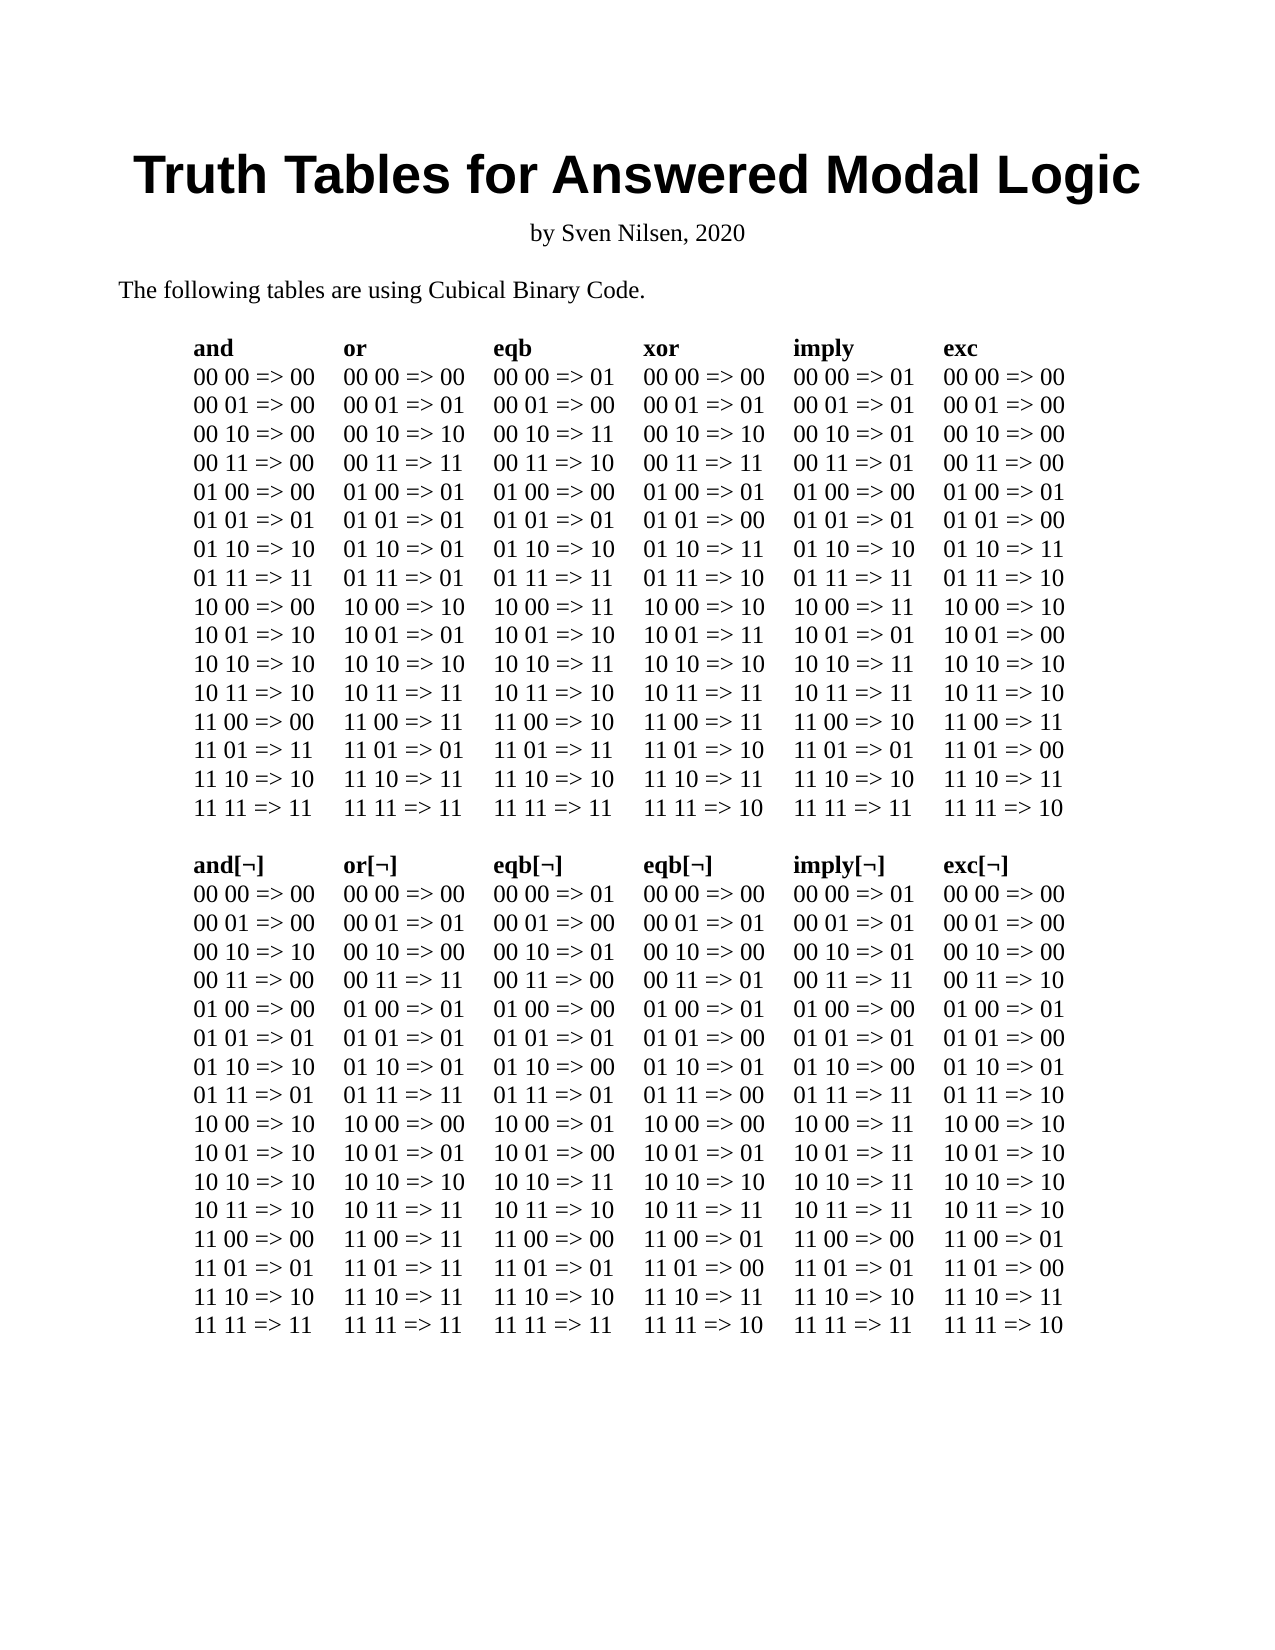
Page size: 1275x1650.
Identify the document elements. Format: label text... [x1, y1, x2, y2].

text 01 01 => 01 01 01 => 01 01 01 => 01 01 01 => 00 01 01 => 01 01 01 => 00 [118, 1023, 1157, 1052]
text 10 00 => 00 10 00 => 10 10 00 => 11 10 00 => 10 10 00 => 11 10 00 => 10 [118, 592, 1157, 620]
text 00 00 => 00 00 00 => 00 00 00 => 01 00 00 => 00 00 00 => 01 00 00 => 00 [118, 879, 1157, 908]
text 10 01 => 10 10 01 => 01 10 01 => 10 10 01 => 11 10 01 => 01 10 01 => 00 [118, 620, 1157, 649]
text 00 01 => 00 00 01 => 01 00 01 => 00 00 01 => 01 00 01 => 01 00 01 => 00 [118, 908, 1157, 937]
text 01 11 => 11 01 11 => 01 01 11 => 11 01 11 => 10 01 11 => 11 01 11 => 10 [118, 563, 1157, 592]
text 10 01 => 10 10 01 => 01 10 01 => 00 10 01 => 01 10 01 => 11 10 01 => 10 [118, 1138, 1157, 1167]
text 01 10 => 10 01 10 => 01 01 10 => 00 01 10 => 01 01 10 => 00 01 10 => 01 [118, 1052, 1157, 1080]
text 00 10 => 00 00 10 => 10 00 10 => 11 00 10 => 10 00 10 => 01 00 10 => 00 [118, 419, 1157, 448]
text 10 00 => 10 10 00 => 00 10 00 => 01 10 00 => 00 10 00 => 11 10 00 => 10 [118, 1109, 1157, 1138]
text 11 01 => 01 11 01 => 11 11 01 => 01 11 01 => 00 11 01 => 01 11 01 => 00 [118, 1253, 1157, 1282]
text 00 11 => 00 00 11 => 11 00 11 => 10 00 11 => 11 00 11 => 01 00 11 => 00 [118, 448, 1157, 477]
text 11 01 => 11 11 01 => 01 11 01 => 11 11 01 => 10 11 01 => 01 11 01 => 00 [118, 735, 1157, 764]
text 11 10 => 10 11 10 => 11 11 10 => 10 11 10 => 11 11 10 => 10 11 10 => 11 [118, 1282, 1157, 1310]
text 11 00 => 00 11 00 => 11 11 00 => 10 11 00 => 11 11 00 => 10 11 00 => 11 [118, 707, 1157, 735]
text 10 10 => 10 10 10 => 10 10 10 => 11 10 10 => 10 10 10 => 11 10 10 => 10 [118, 649, 1157, 678]
text by Sven Nilsen, 2020 [118, 218, 1157, 247]
text 10 11 => 10 10 11 => 11 10 11 => 10 10 11 => 11 10 11 => 11 10 11 => 10 [118, 1195, 1157, 1224]
text 01 01 => 01 01 01 => 01 01 01 => 01 01 01 => 00 01 01 => 01 01 01 => 00 [118, 505, 1157, 534]
title Truth Tables for Answered Modal Logic [118, 143, 1157, 205]
text 00 01 => 00 00 01 => 01 00 01 => 00 00 01 => 01 00 01 => 01 00 01 => 00 [118, 390, 1157, 419]
text 10 10 => 10 10 10 => 10 10 10 => 11 10 10 => 10 10 10 => 11 10 10 => 10 [118, 1167, 1157, 1195]
text 11 10 => 10 11 10 => 11 11 10 => 10 11 10 => 11 11 10 => 10 11 10 => 11 [118, 764, 1157, 793]
text and[¬] or[¬] eqb[¬] eqb[¬] imply[¬] exc[¬] [118, 850, 1157, 879]
text The following tables are using Cubical Binary Code. [118, 275, 1157, 304]
text 00 10 => 10 00 10 => 00 00 10 => 01 00 10 => 00 00 10 => 01 00 10 => 00 [118, 937, 1157, 965]
text and or eqb xor imply exc [118, 333, 1157, 362]
text 01 11 => 01 01 11 => 11 01 11 => 01 01 11 => 00 01 11 => 11 01 11 => 10 [118, 1080, 1157, 1109]
text 01 00 => 00 01 00 => 01 01 00 => 00 01 00 => 01 01 00 => 00 01 00 => 01 [118, 994, 1157, 1023]
text 11 00 => 00 11 00 => 11 11 00 => 00 11 00 => 01 11 00 => 00 11 00 => 01 [118, 1224, 1157, 1253]
text 01 00 => 00 01 00 => 01 01 00 => 00 01 00 => 01 01 00 => 00 01 00 => 01 [118, 477, 1157, 505]
text 10 11 => 10 10 11 => 11 10 11 => 10 10 11 => 11 10 11 => 11 10 11 => 10 [118, 678, 1157, 707]
text 01 10 => 10 01 10 => 01 01 10 => 10 01 10 => 11 01 10 => 10 01 10 => 11 [118, 534, 1157, 563]
text 00 11 => 00 00 11 => 11 00 11 => 00 00 11 => 01 00 11 => 11 00 11 => 10 [118, 965, 1157, 994]
text 11 11 => 11 11 11 => 11 11 11 => 11 11 11 => 10 11 11 => 11 11 11 => 10 [118, 793, 1157, 822]
text 11 11 => 11 11 11 => 11 11 11 => 11 11 11 => 10 11 11 => 11 11 11 => 10 [118, 1310, 1157, 1339]
text 00 00 => 00 00 00 => 00 00 00 => 01 00 00 => 00 00 00 => 01 00 00 => 00 [118, 362, 1157, 390]
